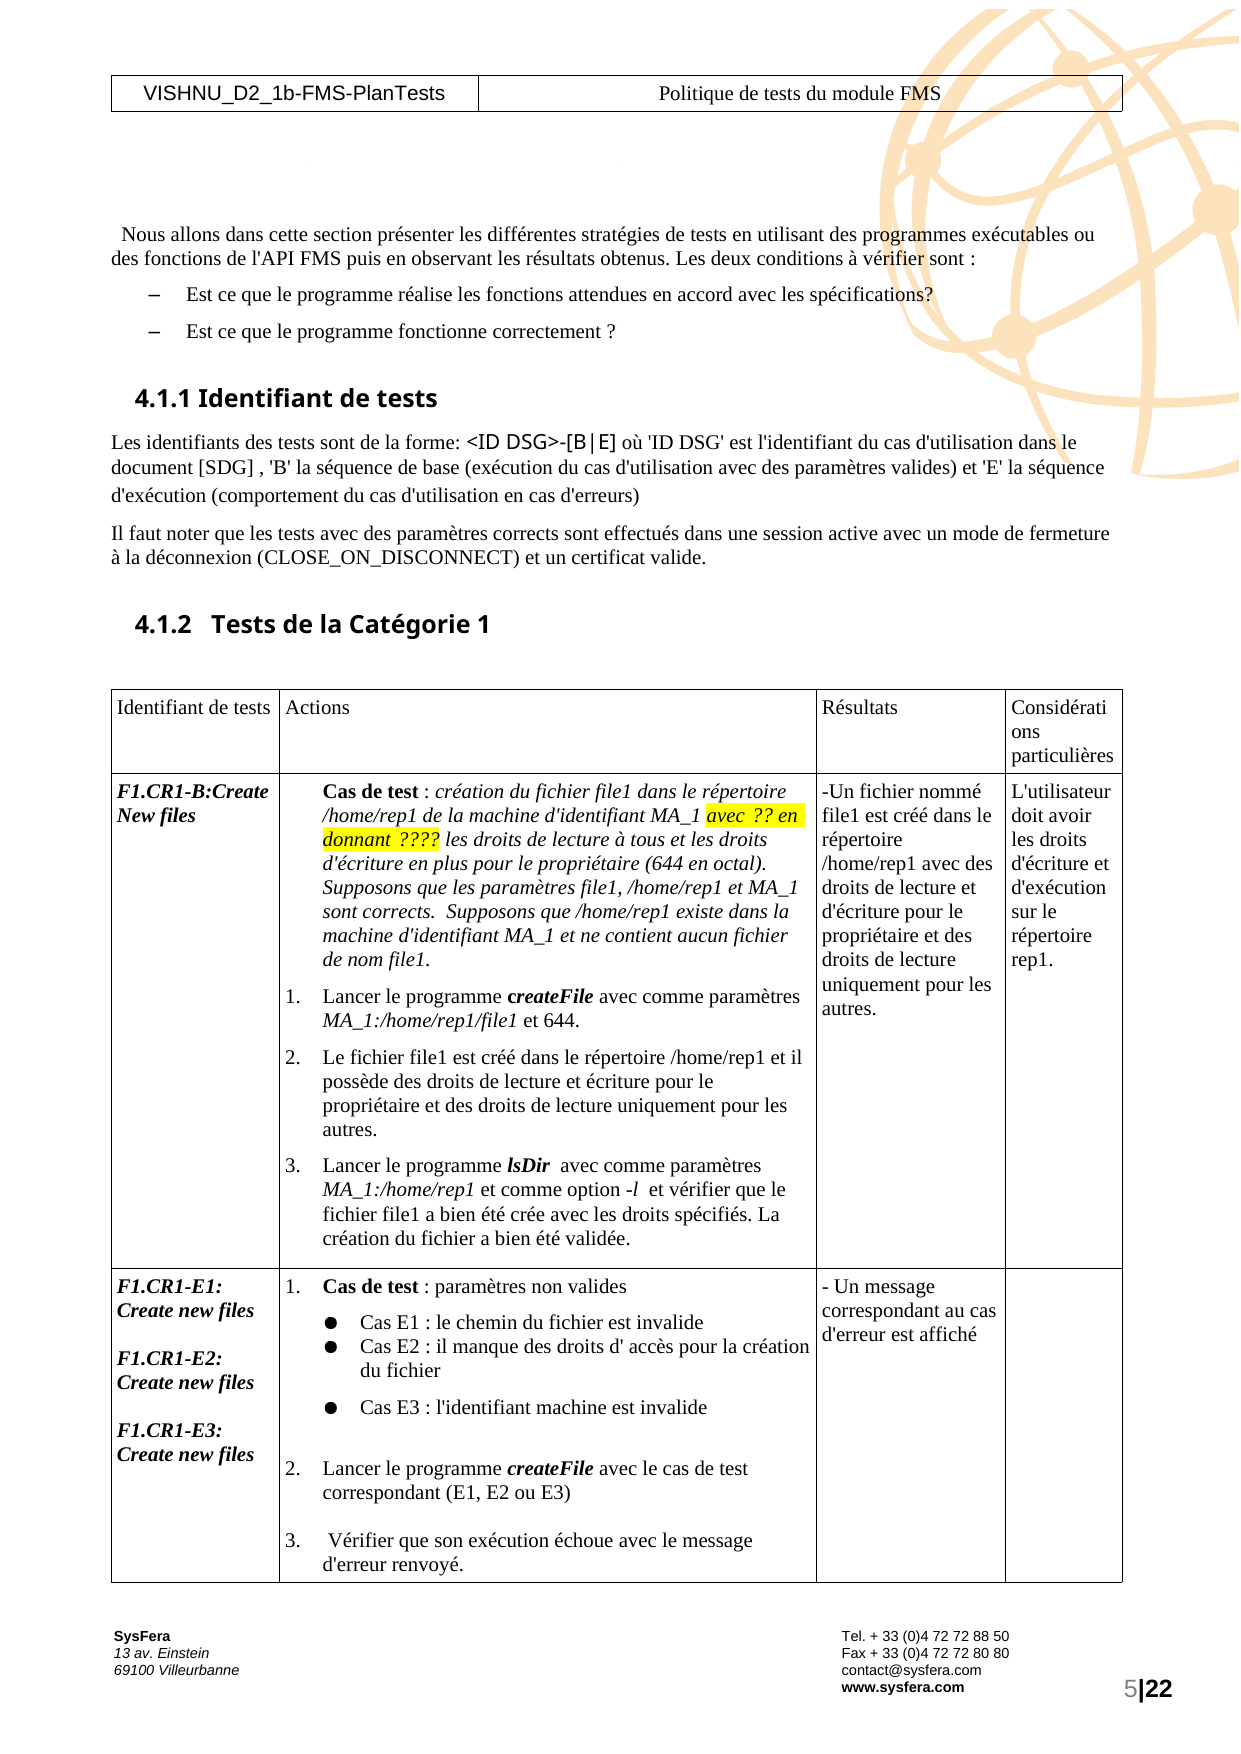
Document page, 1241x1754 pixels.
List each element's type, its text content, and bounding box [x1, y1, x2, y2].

text Les identifiants des tests sont de la forme: <ID DSG>-[B|E] où 'ID DSG' est l'identifiant du cas d'utilisation dans le document [SDG] , 'B' la séquence de base (exécution du cas d'utilisation avec des paramètres valides) et 'E' la séquence d'exécution (comportement du cas d'utilisation en cas d'erreurs) [111, 481, 1122, 508]
subtitle Tests de la Catégorie 1 [134, 606, 1122, 640]
table_cell -Un fichier nommé file1 est créé dans le répertoire /home/rep1 avec des droits de lecture et d'écriture pour le propriétaire et des droits de lecture uniquement pour les autres. [817, 774, 1005, 1268]
table_cell L'utilisateur doit avoir les droits d'écriture et d'exécution sur le répertoire rep1. [1006, 774, 1122, 1268]
text Il faut noter que les tests avec des paramètres corrects sont effectués dans une session active avec un mode de fermeture à la déconnexion (CLOSE_ON_DISCONNECT) et un certificat valide. [111, 521, 1122, 569]
table_header Actions [280, 690, 816, 773]
table_header Résultats [817, 690, 1005, 773]
table_cell F1.CR1-E1: Create new files F1.CR1-E2: Create new files F1.CR1-E3: Create new files [112, 1269, 279, 1582]
table_cell Cas de test : paramètres non valides Cas E1 : le chemin du fichier est invalide Cas E2 : il manque des droits d' accès pour la création du fichier Cas E3 : l'identifiant machine est invalide Lancer le programme createFile avec le cas de test correspondant (E1, E2 ou E3) Vérifier que son exécution échoue avec le message d'erreur renvoyé. [280, 1269, 816, 1582]
table_header Considérations particulières [1006, 690, 1122, 773]
table_header Identifiant de tests [112, 690, 279, 773]
picture [1, 9, 1239, 479]
table_cell - Un message correspondant au cas d'erreur est affiché [817, 1269, 1005, 1582]
table_cell F1.CR1-B:Create New files [112, 774, 279, 1268]
table_cell [1006, 1269, 1122, 1582]
table_cell Cas de test : création du fichier file1 dans le répertoire /home/rep1 de la machine d'identifiant MA_1 avec ?? en donnant ???? les droits de lecture à tous et les droits d'écriture en plus pour le propriétaire (644 en octal). Supposons que les paramètres file1, /home/rep1 et MA_1 sont corrects. Supposons que /home/rep1 existe dans la machine d'identifiant MA_1 et ne contient aucun fichier de nom file1. Lancer le programme createFile avec comme paramètres MA_1:/home/rep1/file1 et 644. Le fichier file1 est créé dans le répertoire /home/rep1 et il possède des droits de lecture et écriture pour le propriétaire et des droits de lecture uniquement pour les autres. Lancer le programme lsDir avec comme paramètres MA_1:/home/rep1 et comme option -l et vérifier que le fichier file1 a bien été crée avec les droits spécifiés. La création du fichier a bien été validée. [280, 774, 816, 1268]
